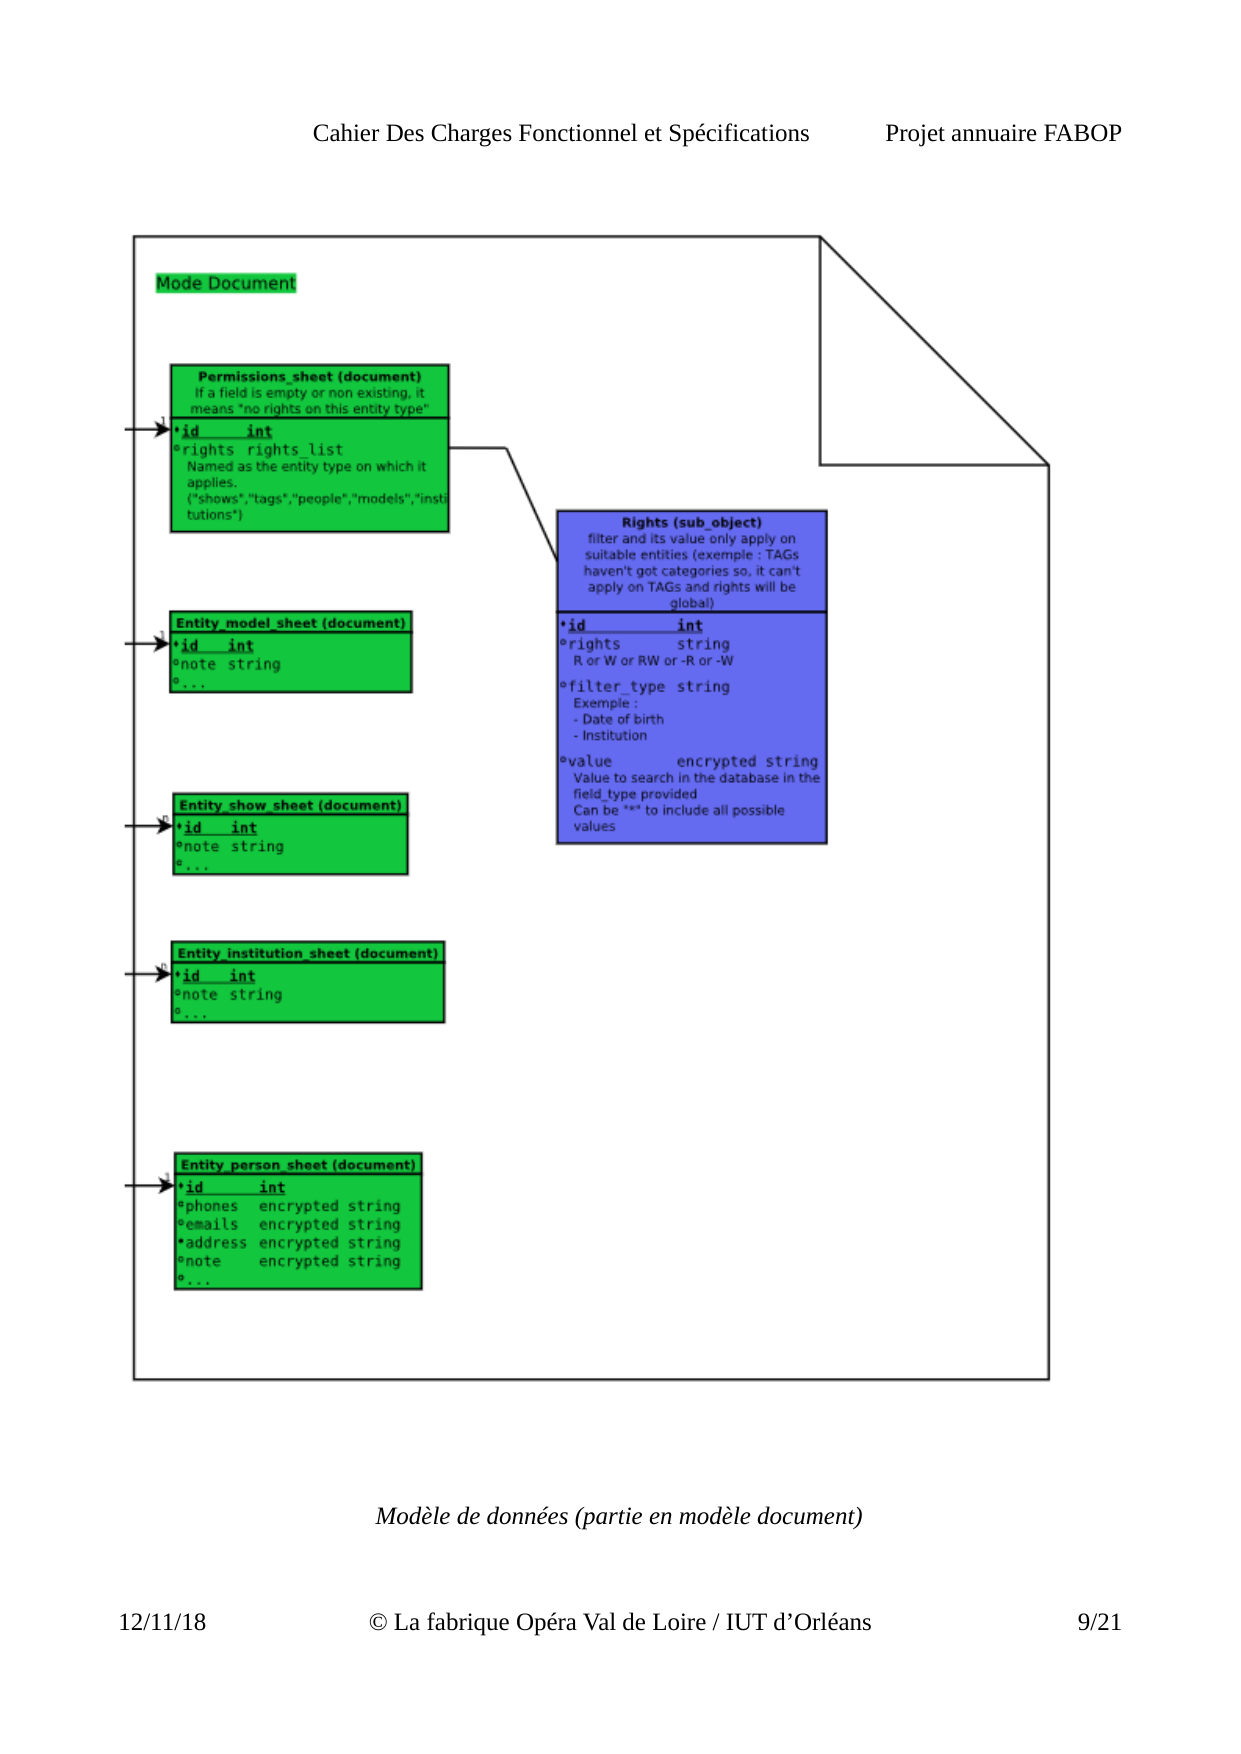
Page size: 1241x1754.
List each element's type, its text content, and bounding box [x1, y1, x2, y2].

text Modèle de données (partie en modèle document) [118, 1501, 1122, 1530]
picture [124, 176, 1116, 1460]
